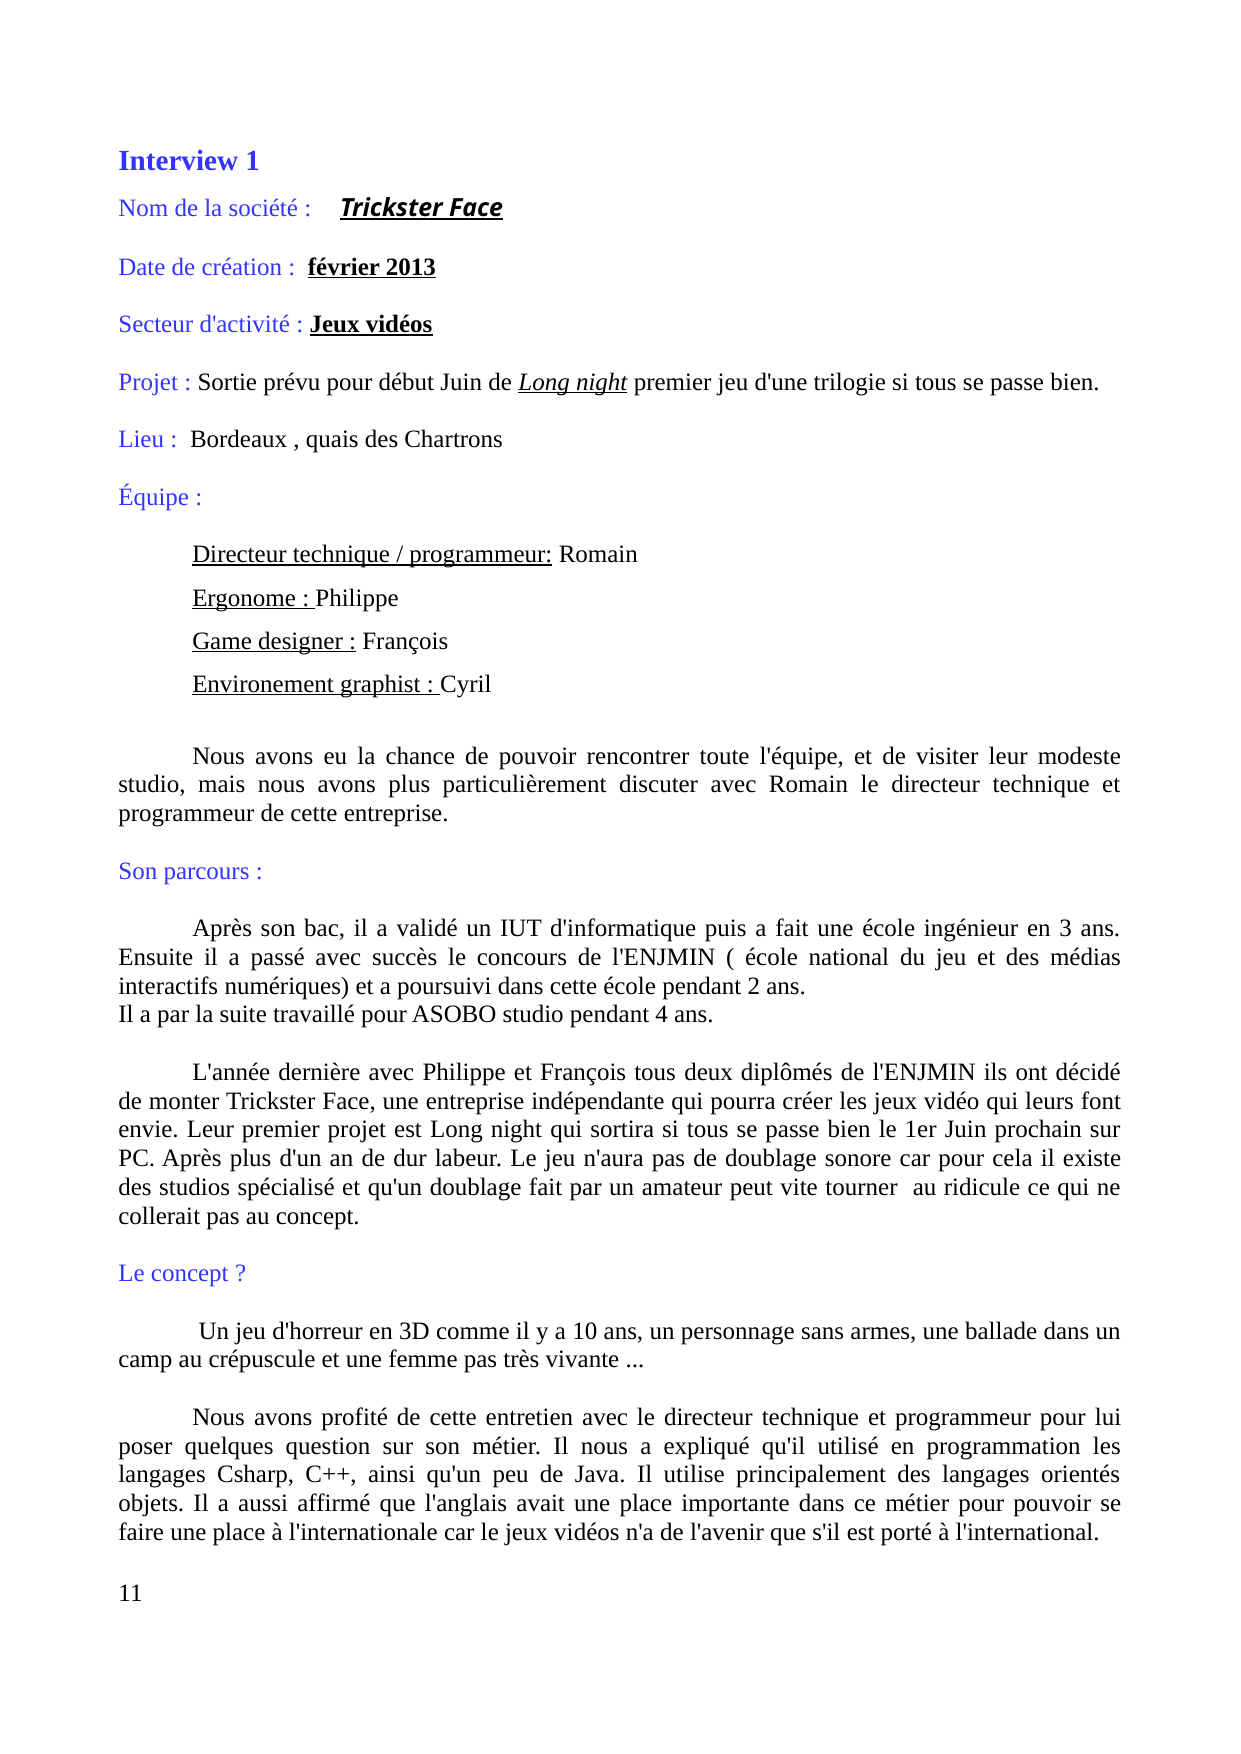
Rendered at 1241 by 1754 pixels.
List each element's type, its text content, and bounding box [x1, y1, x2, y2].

subtitle Interview 1 [118, 143, 1122, 177]
text Lieu : Bordeaux , quais des Chartrons [118, 424, 1122, 453]
text Date de création : février 2013 [118, 252, 1122, 281]
text Game designer : François [118, 626, 1122, 654]
text Secteur d'activité : Jeux vidéos [118, 309, 1122, 338]
text Directeur technique / programmeur: Romain [118, 539, 1122, 568]
text Le concept ? [118, 1258, 1122, 1287]
text Projet : Sortie prévu pour début Juin de Long night premier jeu d'une trilogie si tous se passe bien. [118, 367, 1122, 396]
text Ergonome : Philippe [118, 583, 1122, 611]
text Après son bac, il a validé un IUT d'informatique puis a fait une école ingénieur en 3 ans. Ensuite il a passé avec succès le concours de l'ENJMIN ( école national du jeu et des médias interactifs numériques) et a poursuivi dans cette école pendant 2 ans. [118, 913, 1122, 999]
text Nom de la société : Trickster Face [118, 189, 1122, 223]
text Nous avons eu la chance de pouvoir rencontrer toute l'équipe, et de visiter leur modeste studio, mais nous avons plus particulièrement discuter avec Romain le directeur technique et programmeur de cette entreprise. [118, 741, 1122, 827]
text Environement graphist : Cyril [118, 669, 1122, 698]
text Équipe : [118, 482, 1122, 511]
text L'année dernière avec Philippe et François tous deux diplômés de l'ENJMIN ils ont décidé de monter Trickster Face, une entreprise indépendante qui pourra créer les jeux vidéo qui leurs font envie. Leur premier projet est Long night qui sortira si tous se passe bien le 1er Juin prochain sur PC. Après plus d'un an de dur labeur. Le jeu n'aura pas de doublage sonore car pour cela il existe des studios spécialisé et qu'un doublage fait par un amateur peut vite tourner au ridicule ce qui ne collerait pas au concept. [118, 1057, 1122, 1229]
text Son parcours : [118, 856, 1122, 884]
text Il a par la suite travaillé pour ASOBO studio pendant 4 ans. [118, 999, 1122, 1028]
text Un jeu d'horreur en 3D comme il y a 10 ans, un personnage sans armes, une ballade dans un camp au crépuscule et une femme pas très vivante ... [118, 1316, 1122, 1373]
text Nous avons profité de cette entretien avec le directeur technique et programmeur pour lui poser quelques question sur son métier. Il nous a expliqué qu'il utilisé en programmation les langages Csharp, C++, ainsi qu'un peu de Java. Il utilise principalement des langages orientés objets. Il a aussi affirmé que l'anglais avait une place importante dans ce métier pour pouvoir se faire une place à l'internationale car le jeux vidéos n'a de l'avenir que s'il est porté à l'international. [118, 1402, 1122, 1546]
